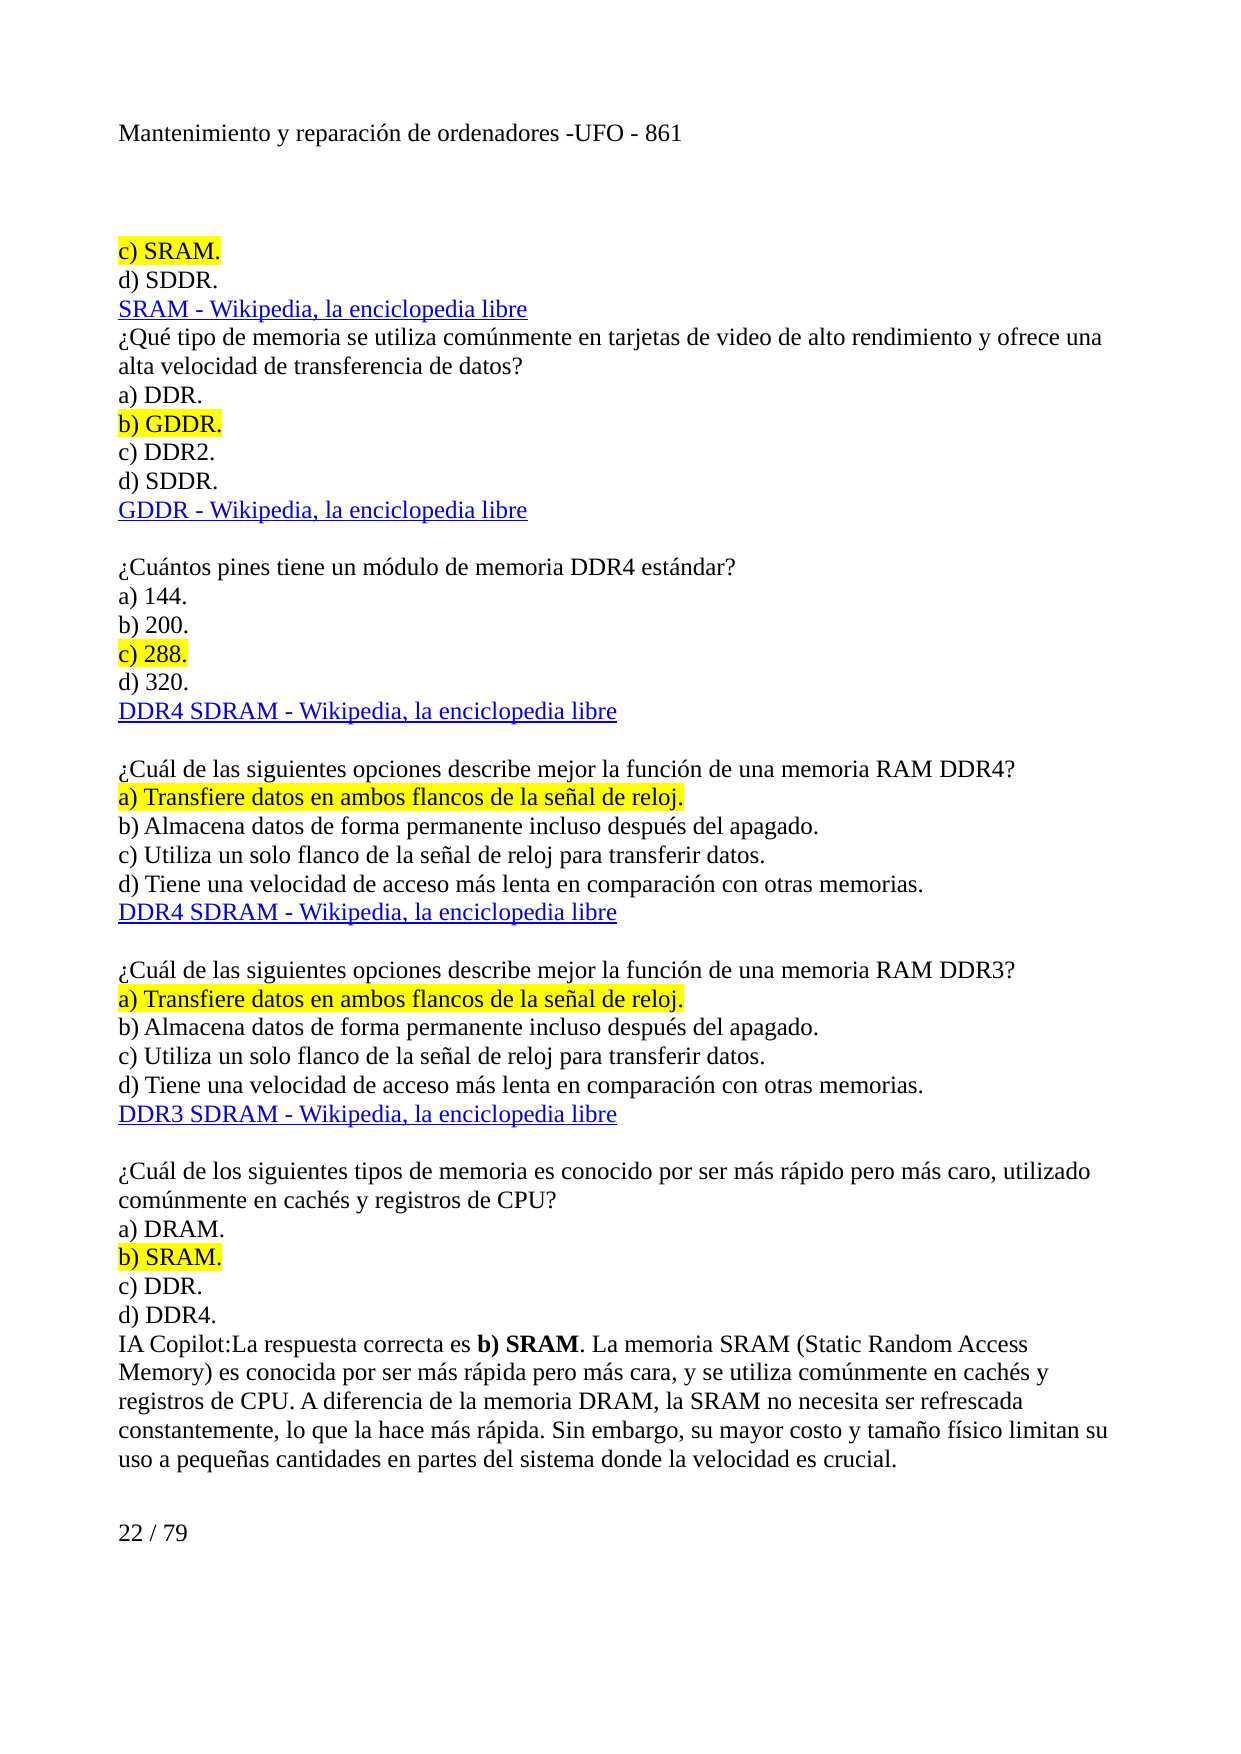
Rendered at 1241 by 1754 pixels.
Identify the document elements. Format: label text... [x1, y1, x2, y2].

text ¿Qué tipo de memoria se utiliza comúnmente en tarjetas de video de alto rendimiento y ofrece una alta velocidad de transferencia de datos? [118, 322, 1122, 380]
text SRAM - Wikipedia, la enciclopedia libre [118, 294, 1122, 322]
text d) SDDR. [118, 466, 1122, 495]
text DDR3 SDRAM - Wikipedia, la enciclopedia libre [118, 1099, 1122, 1127]
text d) DDR4. [118, 1300, 1122, 1329]
text ¿Cuál de las siguientes opciones describe mejor la función de una memoria RAM DDR3? [118, 955, 1122, 984]
text c) Utiliza un solo flanco de la señal de reloj para transferir datos. [118, 840, 1122, 869]
text b) Almacena datos de forma permanente incluso después del apagado. [118, 811, 1122, 840]
text d) Tiene una velocidad de acceso más lenta en comparación con otras memorias. [118, 869, 1122, 897]
text ¿Cuál de las siguientes opciones describe mejor la función de una memoria RAM DDR4? [118, 754, 1122, 782]
text DDR4 SDRAM - Wikipedia, la enciclopedia libre [118, 696, 1122, 725]
text c) DDR2. [118, 437, 1122, 466]
text a) Transfiere datos en ambos flancos de la señal de reloj. [118, 782, 1122, 811]
text b) SRAM. [118, 1242, 1122, 1271]
text a) DRAM. [118, 1214, 1122, 1242]
text b) 200. [118, 610, 1122, 639]
text DDR4 SDRAM - Wikipedia, la enciclopedia libre [118, 897, 1122, 926]
text a) DDR. [118, 380, 1122, 409]
text IA Copilot:La respuesta correcta es b) SRAM. La memoria SRAM (Static Random Access Memory) es conocida por ser más rápida pero más cara, y se utiliza comúnmente en cachés y registros de CPU. A diferencia de la memoria DRAM, la SRAM no necesita ser refrescada constantemente, lo que la hace más rápida. Sin embargo, su mayor costo y tamaño físico limitan su uso a pequeñas cantidades en partes del sistema donde la velocidad es crucial. [118, 1329, 1122, 1472]
text c) SRAM. [118, 236, 1122, 265]
text c) Utiliza un solo flanco de la señal de reloj para transferir datos. [118, 1041, 1122, 1070]
text c) 288. [118, 639, 1122, 667]
text ¿Cuál de los siguientes tipos de memoria es conocido por ser más rápido pero más caro, utilizado comúnmente en cachés y registros de CPU? [118, 1156, 1122, 1214]
text ¿Cuántos pines tiene un módulo de memoria DDR4 estándar? [118, 552, 1122, 581]
text b) Almacena datos de forma permanente incluso después del apagado. [118, 1012, 1122, 1041]
text c) DDR. [118, 1271, 1122, 1300]
text GDDR - Wikipedia, la enciclopedia libre [118, 495, 1122, 524]
text d) 320. [118, 667, 1122, 696]
text d) Tiene una velocidad de acceso más lenta en comparación con otras memorias. [118, 1070, 1122, 1099]
text a) Transfiere datos en ambos flancos de la señal de reloj. [118, 984, 1122, 1012]
text b) GDDR. [118, 409, 1122, 437]
text d) SDDR. [118, 265, 1122, 294]
text a) 144. [118, 581, 1122, 610]
